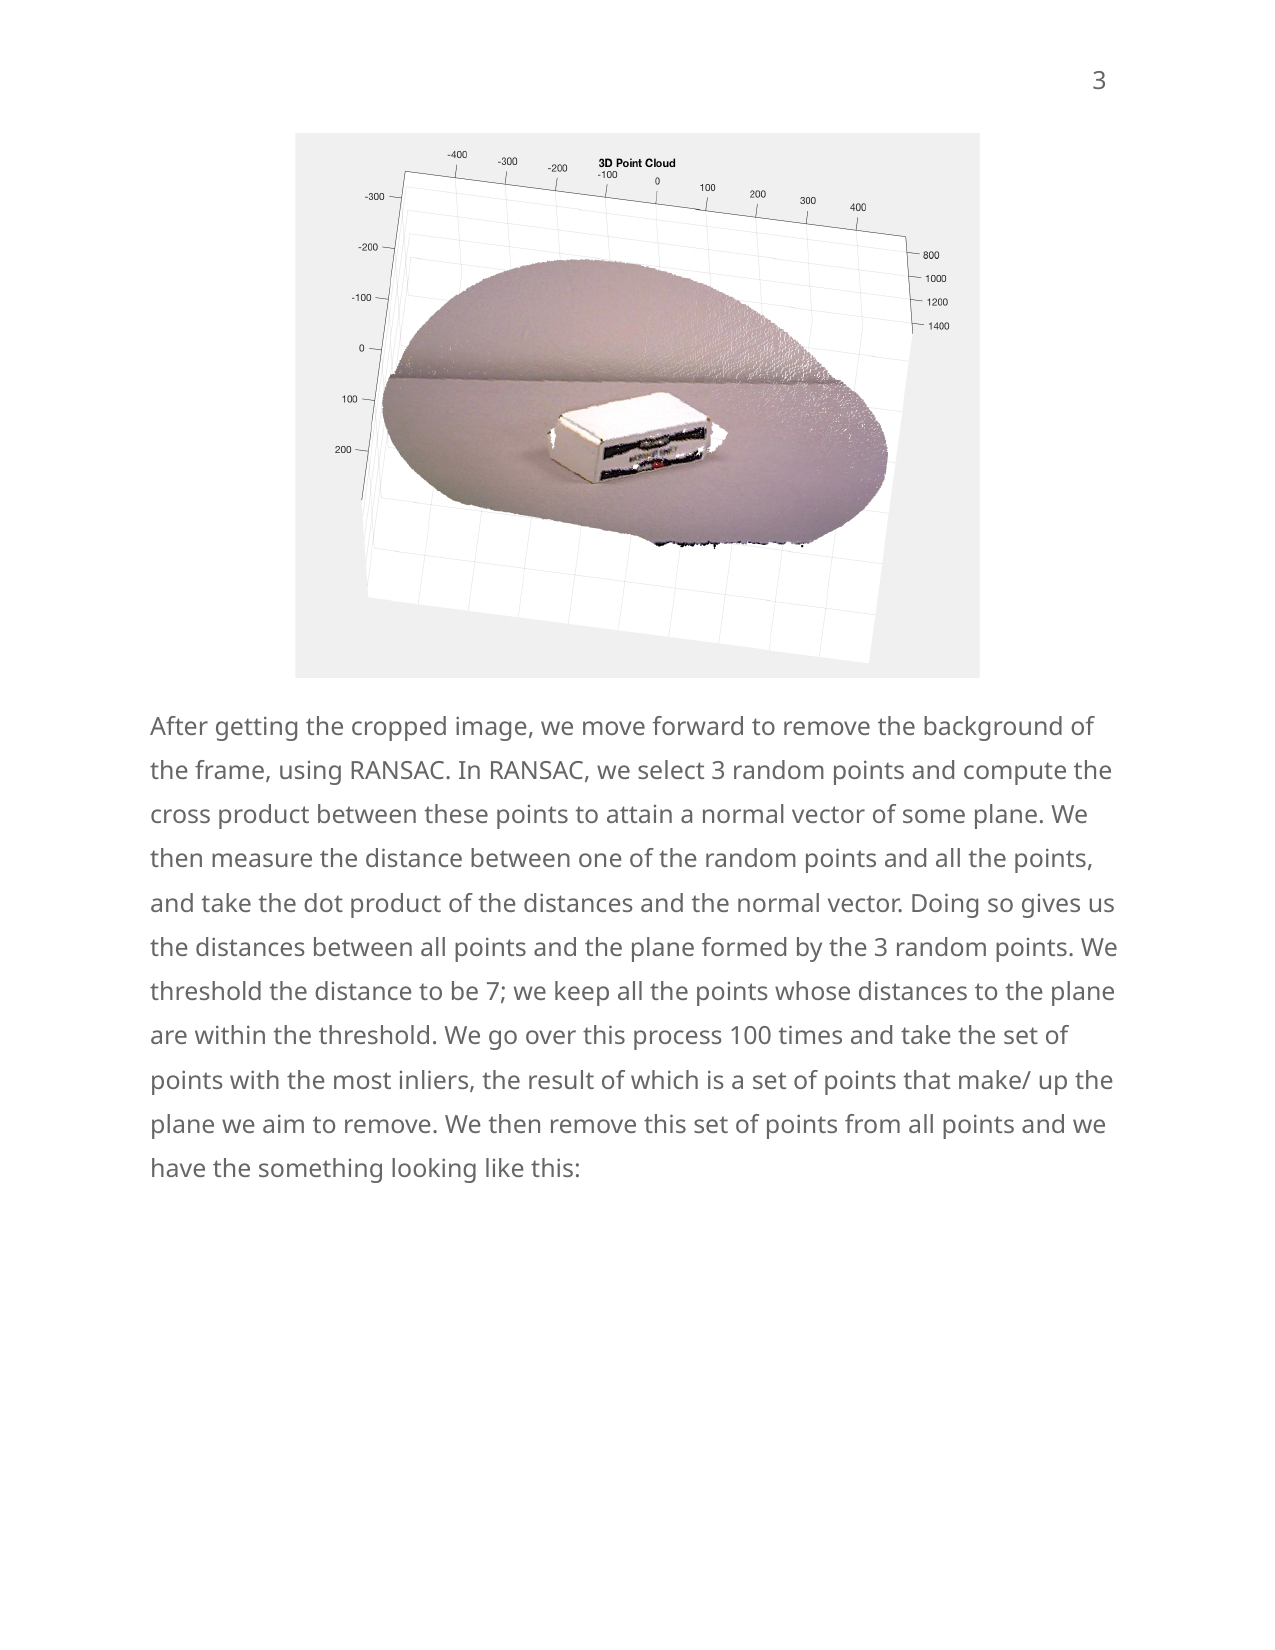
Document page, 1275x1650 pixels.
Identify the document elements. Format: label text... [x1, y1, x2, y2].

text After getting the cropped image, we move forward to remove the background of the frame, using RANSAC. In RANSAC, we select 3 random points and compute the cross product between these points to attain a normal vector of some plane. We then measure the distance between one of the random points and all the points, and take the dot product of the distances and the normal vector. Doing so gives us the distances between all points and the plane formed by the 3 random points. We threshold the distance to be 7; we keep all the points whose distances to the plane are within the threshold. We go over this process 100 times and take the set of points with the most inliers, the result of which is a set of points that make/ up the plane we aim to remove. We then remove this set of points from all points and we have the something looking like this: [150, 708, 1125, 1185]
picture [295, 133, 980, 678]
